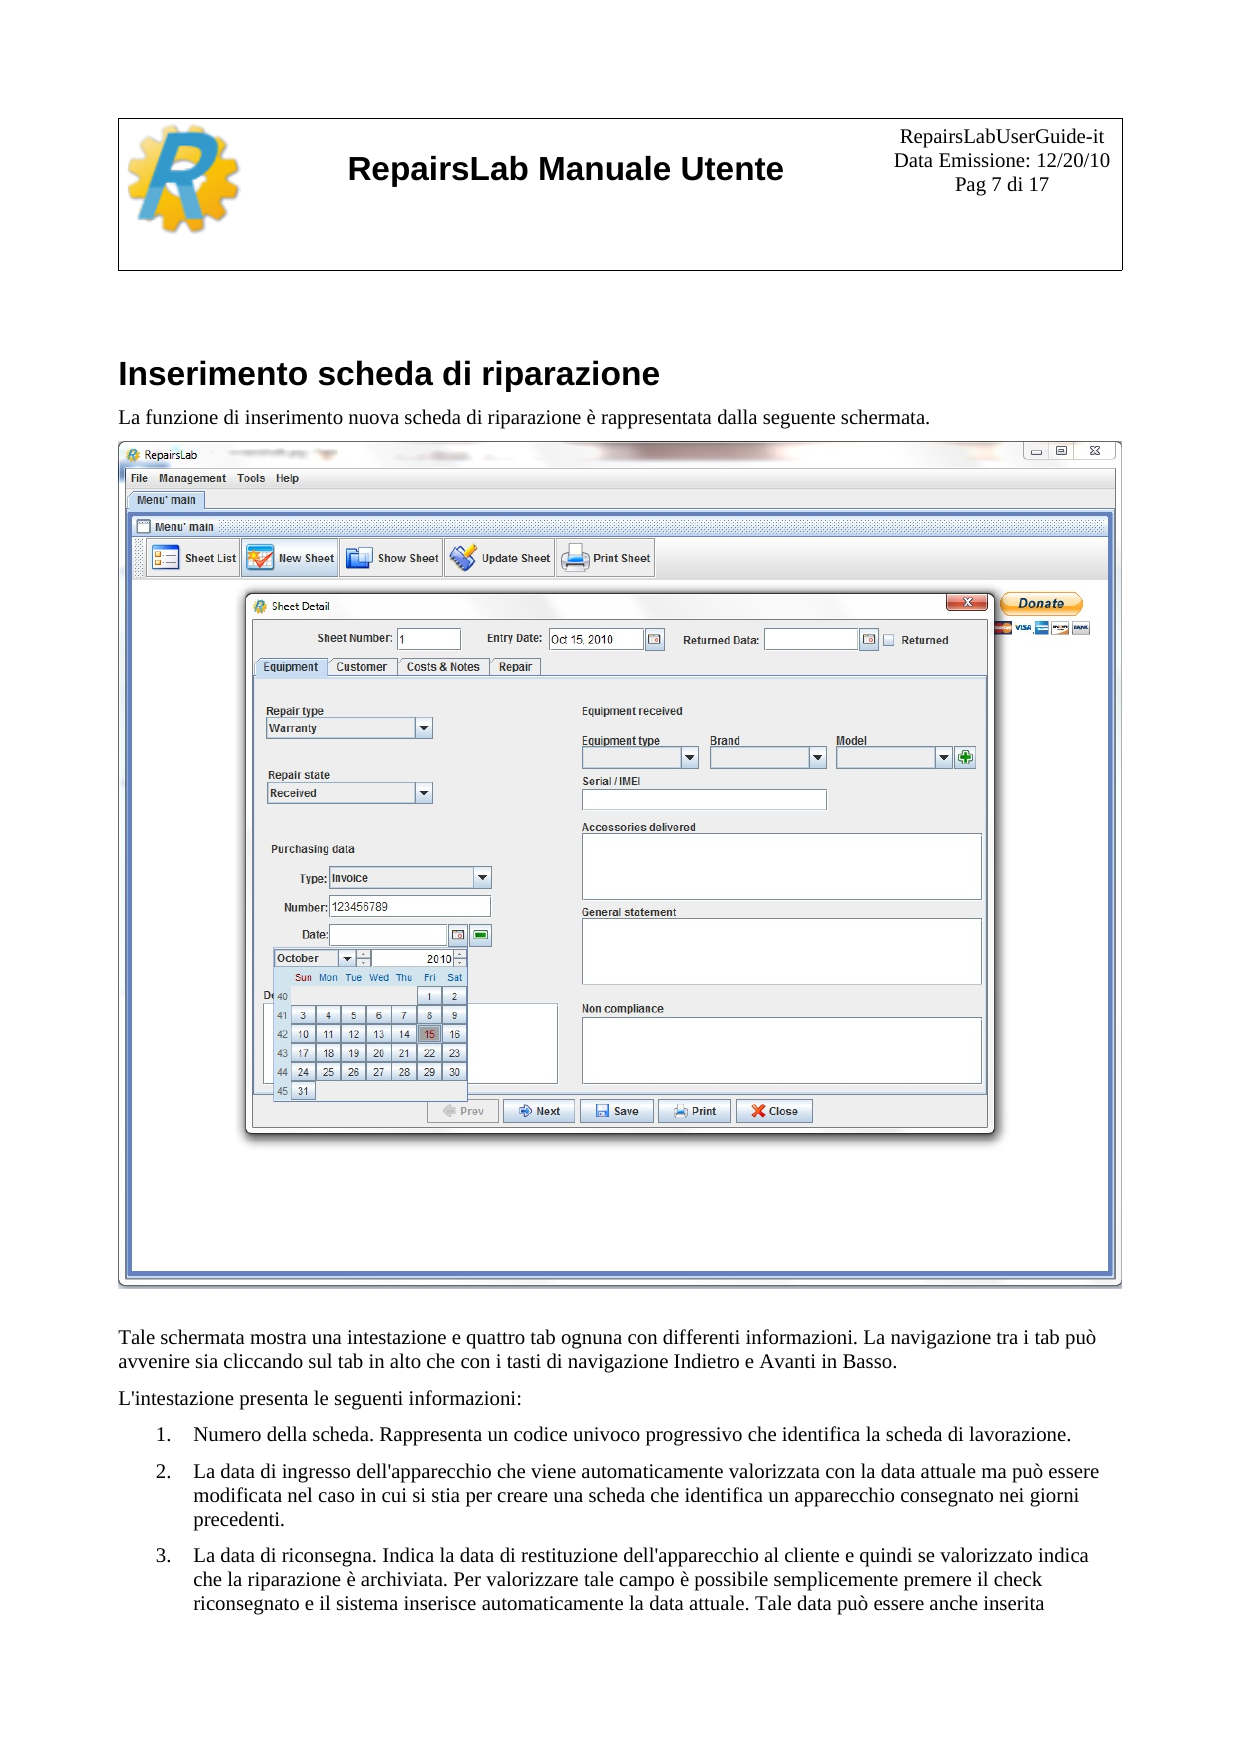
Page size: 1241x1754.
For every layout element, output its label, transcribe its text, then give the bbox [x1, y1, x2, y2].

list La data di ingresso dell'apparecchio che viene automaticamente valorizzata con la data attuale ma può essere modificata nel caso in cui si stia per creare una scheda che identifica un apparecchio consegnato nei giorni precedenti. [156, 1458, 1122, 1531]
picture [127, 123, 241, 236]
text Tale schermata mostra una intestazione e quattro tab ognuna con differenti informazioni. La navigazione tra i tab può avvenire sia cliccando sul tab in alto che con i tasti di navigazione Indietro e Avanti in Basso. [118, 1325, 1122, 1373]
list Numero della scheda. Rappresenta un codice univoco progressivo che identifica la scheda di lavorazione. [156, 1422, 1122, 1446]
text La funzione di inserimento nuova scheda di riparazione è rappresentata dalla seguente schermata. [118, 405, 1122, 429]
picture [118, 441, 1122, 1289]
subtitle Inserimento scheda di riparazione [118, 353, 1122, 392]
text L'intestazione presenta le seguenti informazioni: [118, 1385, 1122, 1409]
list La data di riconsegna. Indica la data di restituzione dell'apparecchio al cliente e quindi se valorizzato indica che la riparazione è archiviata. Per valorizzare tale campo è possibile semplicemente premere il check riconsegnato e il sistema inserisce automaticamente la data attuale. Tale data può essere anche inserita [156, 1543, 1122, 1615]
